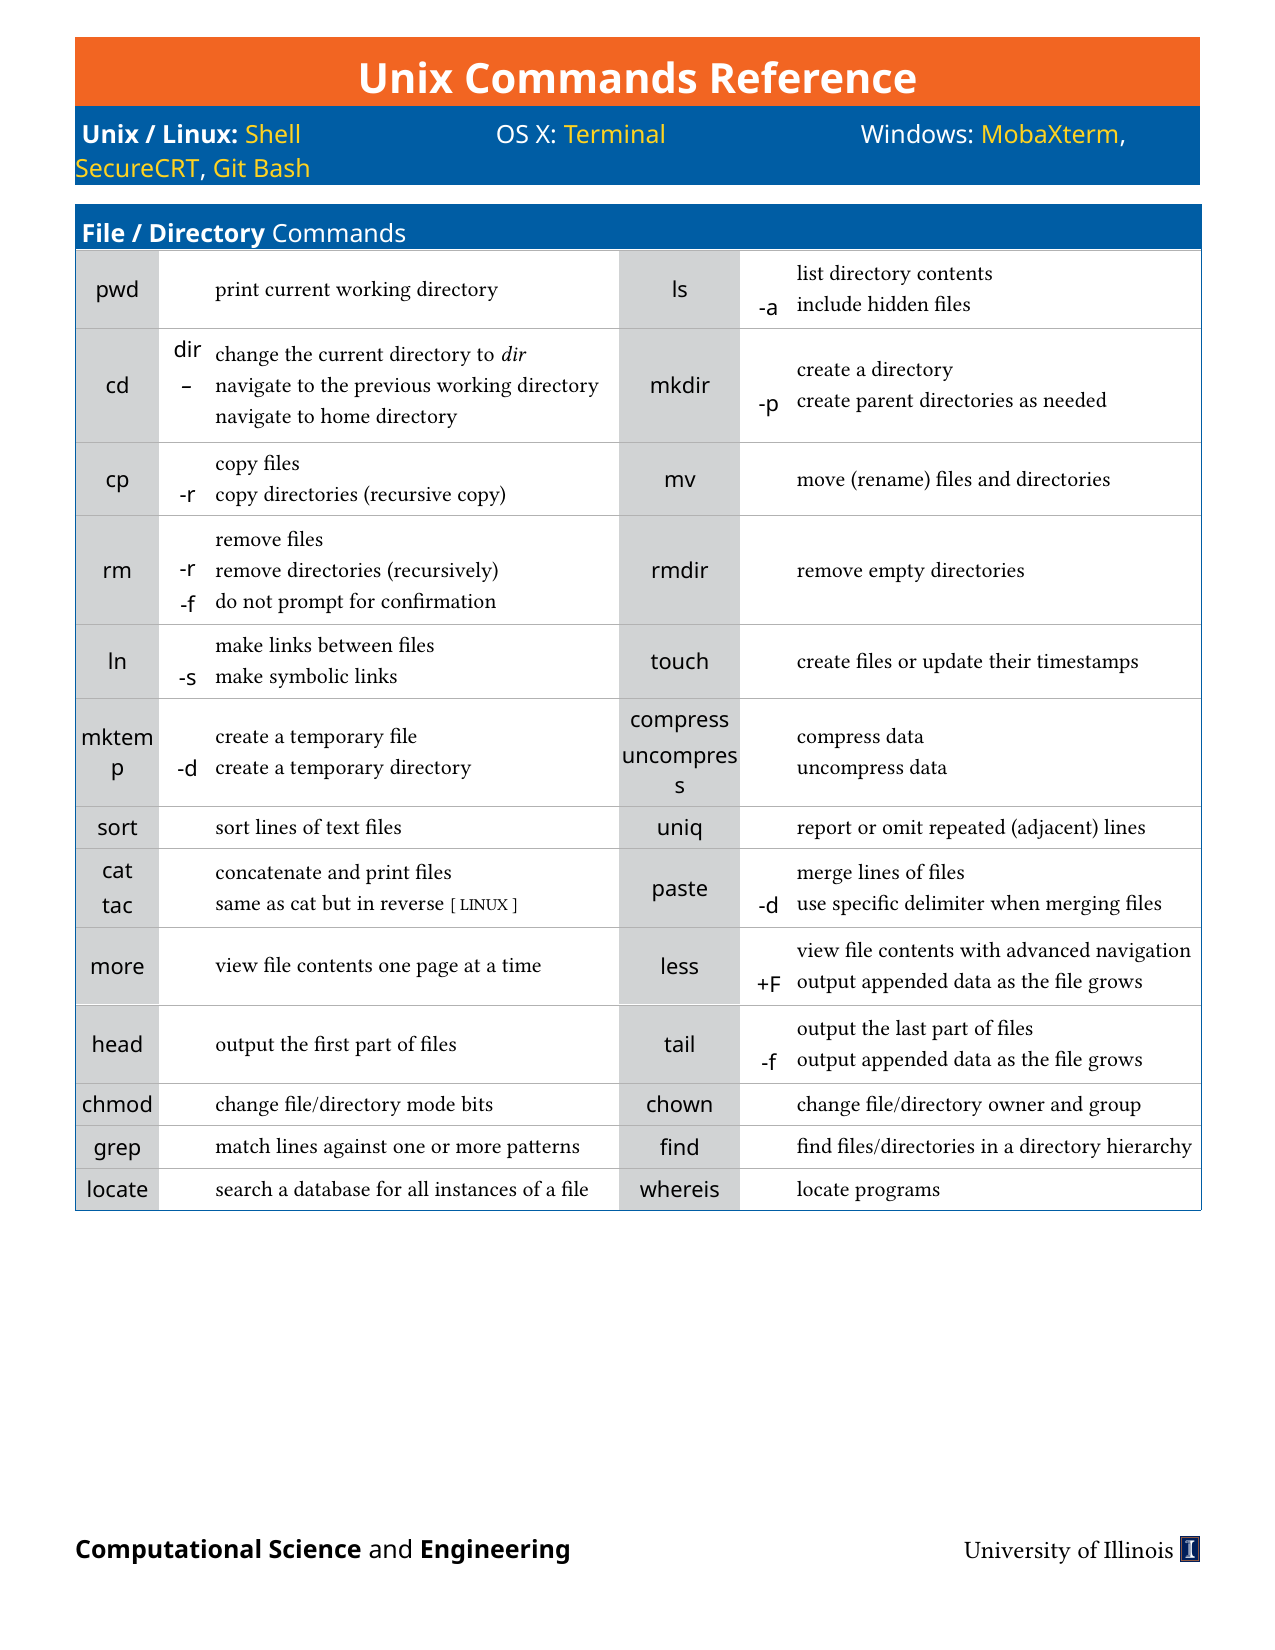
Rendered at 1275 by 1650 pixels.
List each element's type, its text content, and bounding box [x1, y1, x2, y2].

table_cell change file/directory owner and group [797, 1084, 1201, 1125]
table_cell -r [160, 443, 215, 515]
table_cell sort [76, 807, 159, 848]
table_cell output the last part of files output appended data as the file grows [797, 1006, 1201, 1083]
table_cell concatenate and print files same as cat but in reverse [ LINUX ] [215, 849, 619, 926]
table_cell cat tac [76, 849, 159, 926]
table_cell pwd [76, 251, 159, 328]
table_cell find [619, 1126, 740, 1168]
table_cell head [76, 1006, 159, 1083]
table_cell chown [619, 1084, 740, 1125]
table_cell print current working directory [215, 251, 619, 328]
table_cell [160, 1126, 215, 1168]
table_cell find files/directories in a directory hierarchy [797, 1126, 1201, 1168]
table_cell merge lines of files use specific delimiter when merging files [797, 849, 1201, 926]
table_cell copy files copy directories (recursive copy) [215, 443, 619, 515]
table_cell +F [740, 928, 797, 1004]
table_cell -d [160, 699, 215, 806]
table_cell [160, 928, 215, 1004]
table_cell [740, 1084, 797, 1125]
table_cell create a temporary file create a temporary directory [215, 699, 619, 806]
table_cell chmod [76, 1084, 159, 1125]
table_cell locate programs [797, 1169, 1201, 1210]
table_cell [160, 1169, 215, 1210]
table_cell list directory contents include hidden files [797, 251, 1201, 328]
table_cell make links between files make symbolic links [215, 625, 619, 698]
table_cell report or omit repeated (adjacent) lines [797, 807, 1201, 848]
table_cell -p [740, 329, 797, 442]
table_cell tail [619, 1006, 740, 1083]
table_cell [740, 516, 797, 624]
table_cell change file/directory mode bits [215, 1084, 619, 1125]
table_cell [740, 807, 797, 848]
table_cell dir – [160, 329, 215, 442]
table_cell ls [619, 251, 740, 328]
table_cell [160, 251, 215, 328]
table_cell [160, 1006, 215, 1083]
table_cell match lines against one or more patterns [215, 1126, 619, 1168]
table_cell -f [740, 1006, 797, 1083]
table_cell whereis [619, 1169, 740, 1210]
table_cell cd [76, 329, 159, 442]
table_cell [160, 807, 215, 848]
table_cell compress uncompress [619, 699, 740, 806]
table_cell move (rename) files and directories [797, 443, 1201, 515]
table_cell less [619, 928, 740, 1004]
table_cell [740, 699, 797, 806]
table_cell create a directory create parent directories as needed [797, 329, 1201, 442]
table_cell more [76, 928, 159, 1004]
table_cell mkdir [619, 329, 740, 442]
table_cell [160, 849, 215, 926]
table_cell cp [76, 443, 159, 515]
table_cell view file contents with advanced navigation output appended data as the file grows [797, 928, 1201, 1004]
table_cell remove files remove directories (recursively) do not prompt for confirmation [215, 516, 619, 624]
table_cell change the current directory to dir navigate to the previous working directory navigate to home directory [215, 329, 619, 442]
table_cell mv [619, 443, 740, 515]
table_cell remove empty directories [797, 516, 1201, 624]
table_cell view file contents one page at a time [215, 928, 619, 1004]
table_cell search a database for all instances of a file [215, 1169, 619, 1210]
text Unix / Linux: Shell OS X: Terminal Windows: MobaXterm, SecureCRT, Git Bash [75, 117, 1200, 185]
table_cell sort lines of text files [215, 807, 619, 848]
table_cell rmdir [619, 516, 740, 624]
picture [1180, 1536, 1200, 1562]
table_cell -a [740, 251, 797, 328]
table_cell rm [76, 516, 159, 624]
table_cell -s [160, 625, 215, 698]
table_cell [740, 1126, 797, 1168]
table_cell compress data uncompress data [797, 699, 1201, 806]
table_cell create files or update their timestamps [797, 625, 1201, 698]
table_cell uniq [619, 807, 740, 848]
table_cell -r -f [160, 516, 215, 624]
table_cell output the first part of files [215, 1006, 619, 1083]
table_cell touch [619, 625, 740, 698]
table_cell mktemp [76, 699, 159, 806]
table_cell -d [740, 849, 797, 926]
table_cell locate [76, 1169, 159, 1210]
table_cell grep [76, 1126, 159, 1168]
table_cell paste [619, 849, 740, 926]
table_cell [740, 443, 797, 515]
table_cell [740, 1169, 797, 1210]
table_cell [160, 1084, 215, 1125]
table_cell ln [76, 625, 159, 698]
table_cell [740, 625, 797, 698]
